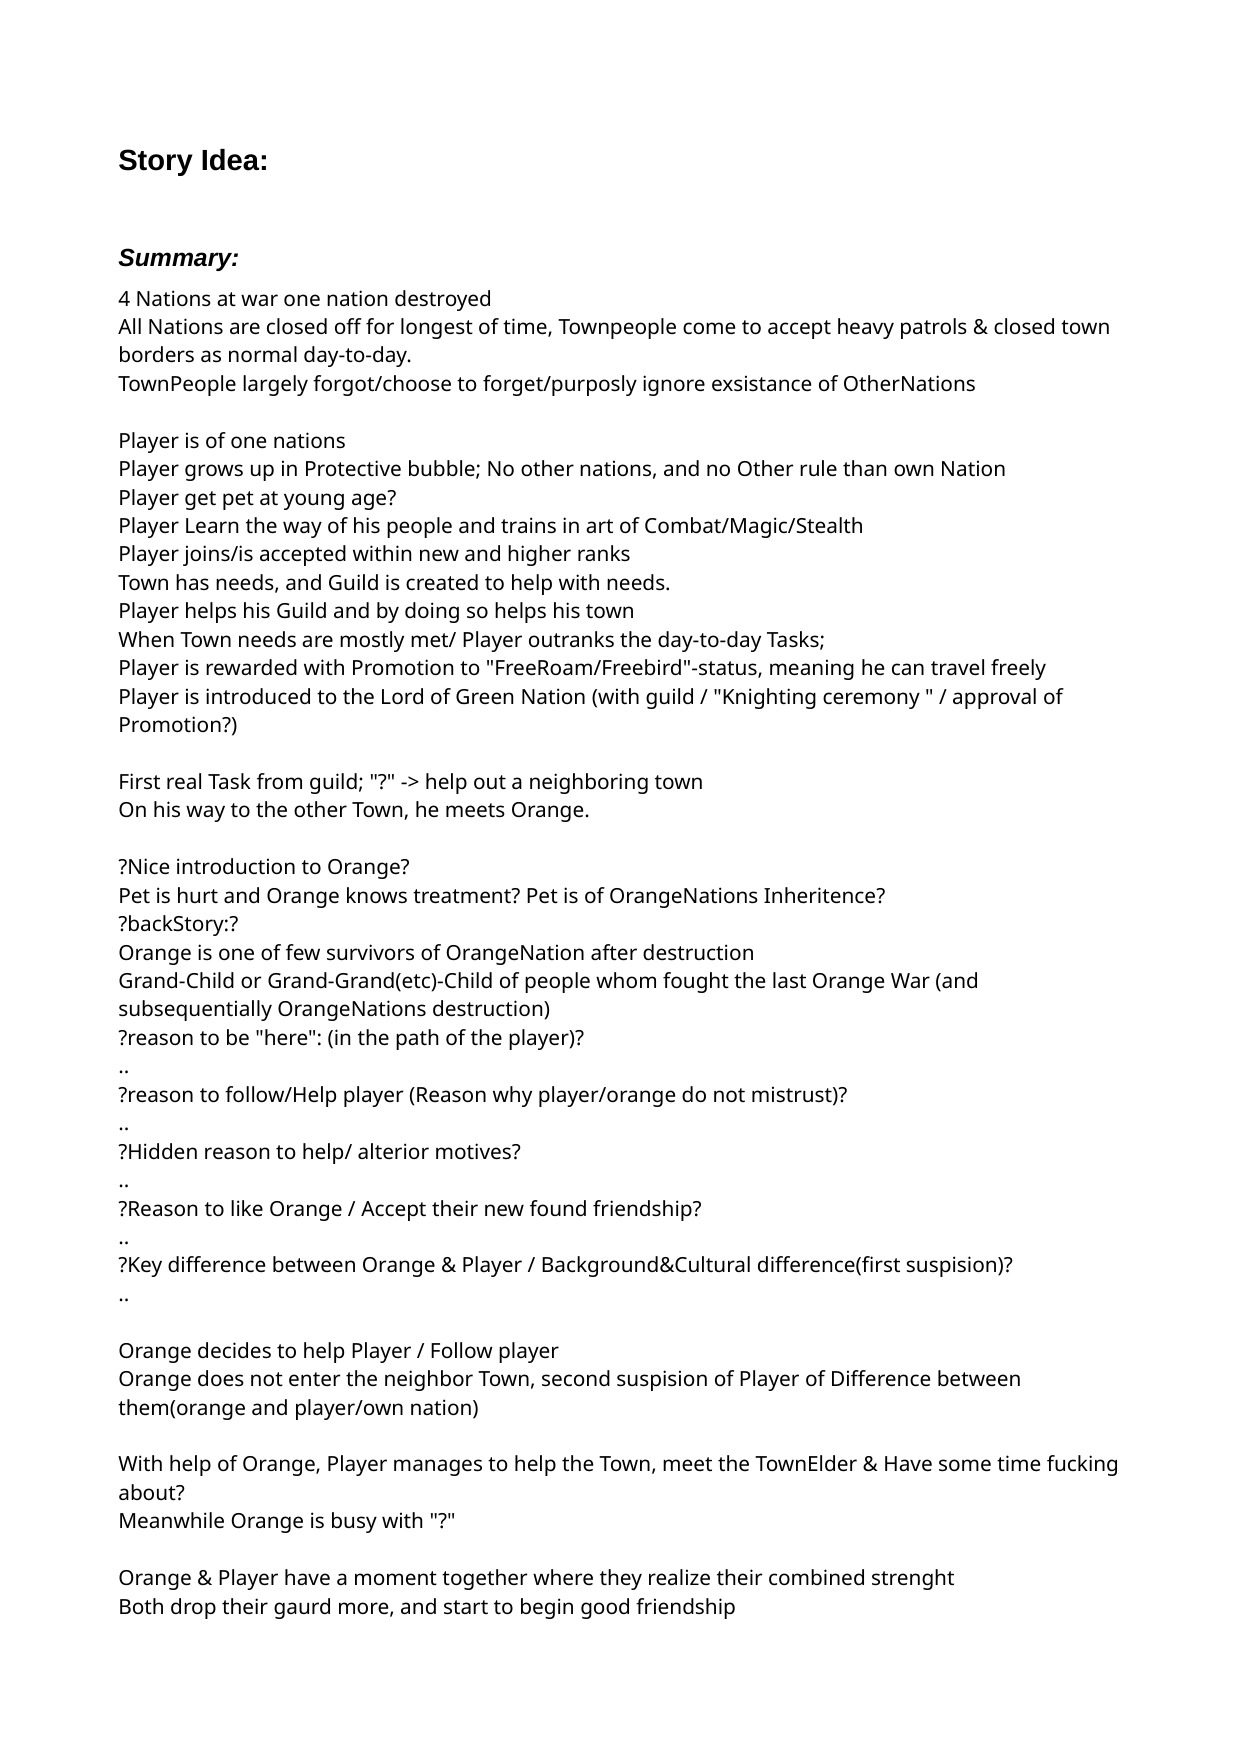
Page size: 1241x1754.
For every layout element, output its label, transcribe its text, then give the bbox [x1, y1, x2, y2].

text Orange decides to help Player / Follow player [118, 1336, 1122, 1364]
text Meanwhile Orange is busy with "?" [118, 1506, 1122, 1535]
text ?Key difference between Orange & Player / Background&Cultural difference(first suspision)? [118, 1251, 1122, 1279]
subtitle Summary: [118, 243, 1122, 271]
text Orange is one of few survivors of OrangeNation after destruction [118, 938, 1122, 966]
text Player is rewarded with Promotion to "FreeRoam/Freebird"-status, meaning he can travel freely [118, 653, 1122, 682]
text ?Nice introduction to Orange? [118, 852, 1122, 881]
text Both drop their gaurd more, and start to begin good friendship [118, 1592, 1122, 1620]
text Player grows up in Protective bubble; No other nations, and no Other rule than own Nation [118, 454, 1122, 483]
text TownPeople largely forgot/choose to forget/purposly ignore exsistance of OtherNations [118, 369, 1122, 397]
text Pet is hurt and Orange knows treatment? Pet is of OrangeNations Inheritence? [118, 881, 1122, 909]
text When Town needs are mostly met/ Player outranks the day-to-day Tasks; [118, 625, 1122, 653]
subtitle Story Idea: [118, 143, 1122, 177]
text ?backStory:? [118, 909, 1122, 938]
text With help of Orange, Player manages to help the Town, meet the TownElder & Have some time fucking about? [118, 1449, 1122, 1506]
text .. [118, 1165, 1122, 1194]
text Player Learn the way of his people and trains in art of Combat/Magic/Stealth [118, 511, 1122, 539]
text Orange does not enter the neighbor Town, second suspision of Player of Difference between them(orange and player/own nation) [118, 1364, 1122, 1421]
text On his way to the other Town, he meets Orange. [118, 796, 1122, 824]
text ?Reason to like Orange / Accept their new found friendship? [118, 1194, 1122, 1222]
text .. [118, 1051, 1122, 1080]
text 4 Nations at war one nation destroyed [118, 284, 1122, 312]
text ?reason to follow/Help player (Reason why player/orange do not mistrust)? [118, 1080, 1122, 1108]
text Orange & Player have a moment together where they realize their combined strenght [118, 1563, 1122, 1592]
text .. [118, 1222, 1122, 1251]
text Grand-Child or Grand-Grand(etc)-Child of people whom fought the last Orange War (and subsequentially OrangeNations destruction) [118, 966, 1122, 1023]
text .. [118, 1279, 1122, 1307]
text .. [118, 1108, 1122, 1137]
text Town has needs, and Guild is created to help with needs. [118, 568, 1122, 596]
text Player is of one nations [118, 426, 1122, 454]
text All Nations are closed off for longest of time, Townpeople come to accept heavy patrols & closed town borders as normal day-to-day. [118, 312, 1122, 369]
text Player helps his Guild and by doing so helps his town [118, 596, 1122, 625]
text Player joins/is accepted within new and higher ranks [118, 539, 1122, 568]
text First real Task from guild; "?" -> help out a neighboring town [118, 767, 1122, 796]
text ?Hidden reason to help/ alterior motives? [118, 1137, 1122, 1165]
text Player is introduced to the Lord of Green Nation (with guild / "Knighting ceremony " / approval of Promotion?) [118, 682, 1122, 739]
text Player get pet at young age? [118, 483, 1122, 511]
text ?reason to be "here": (in the path of the player)? [118, 1023, 1122, 1051]
